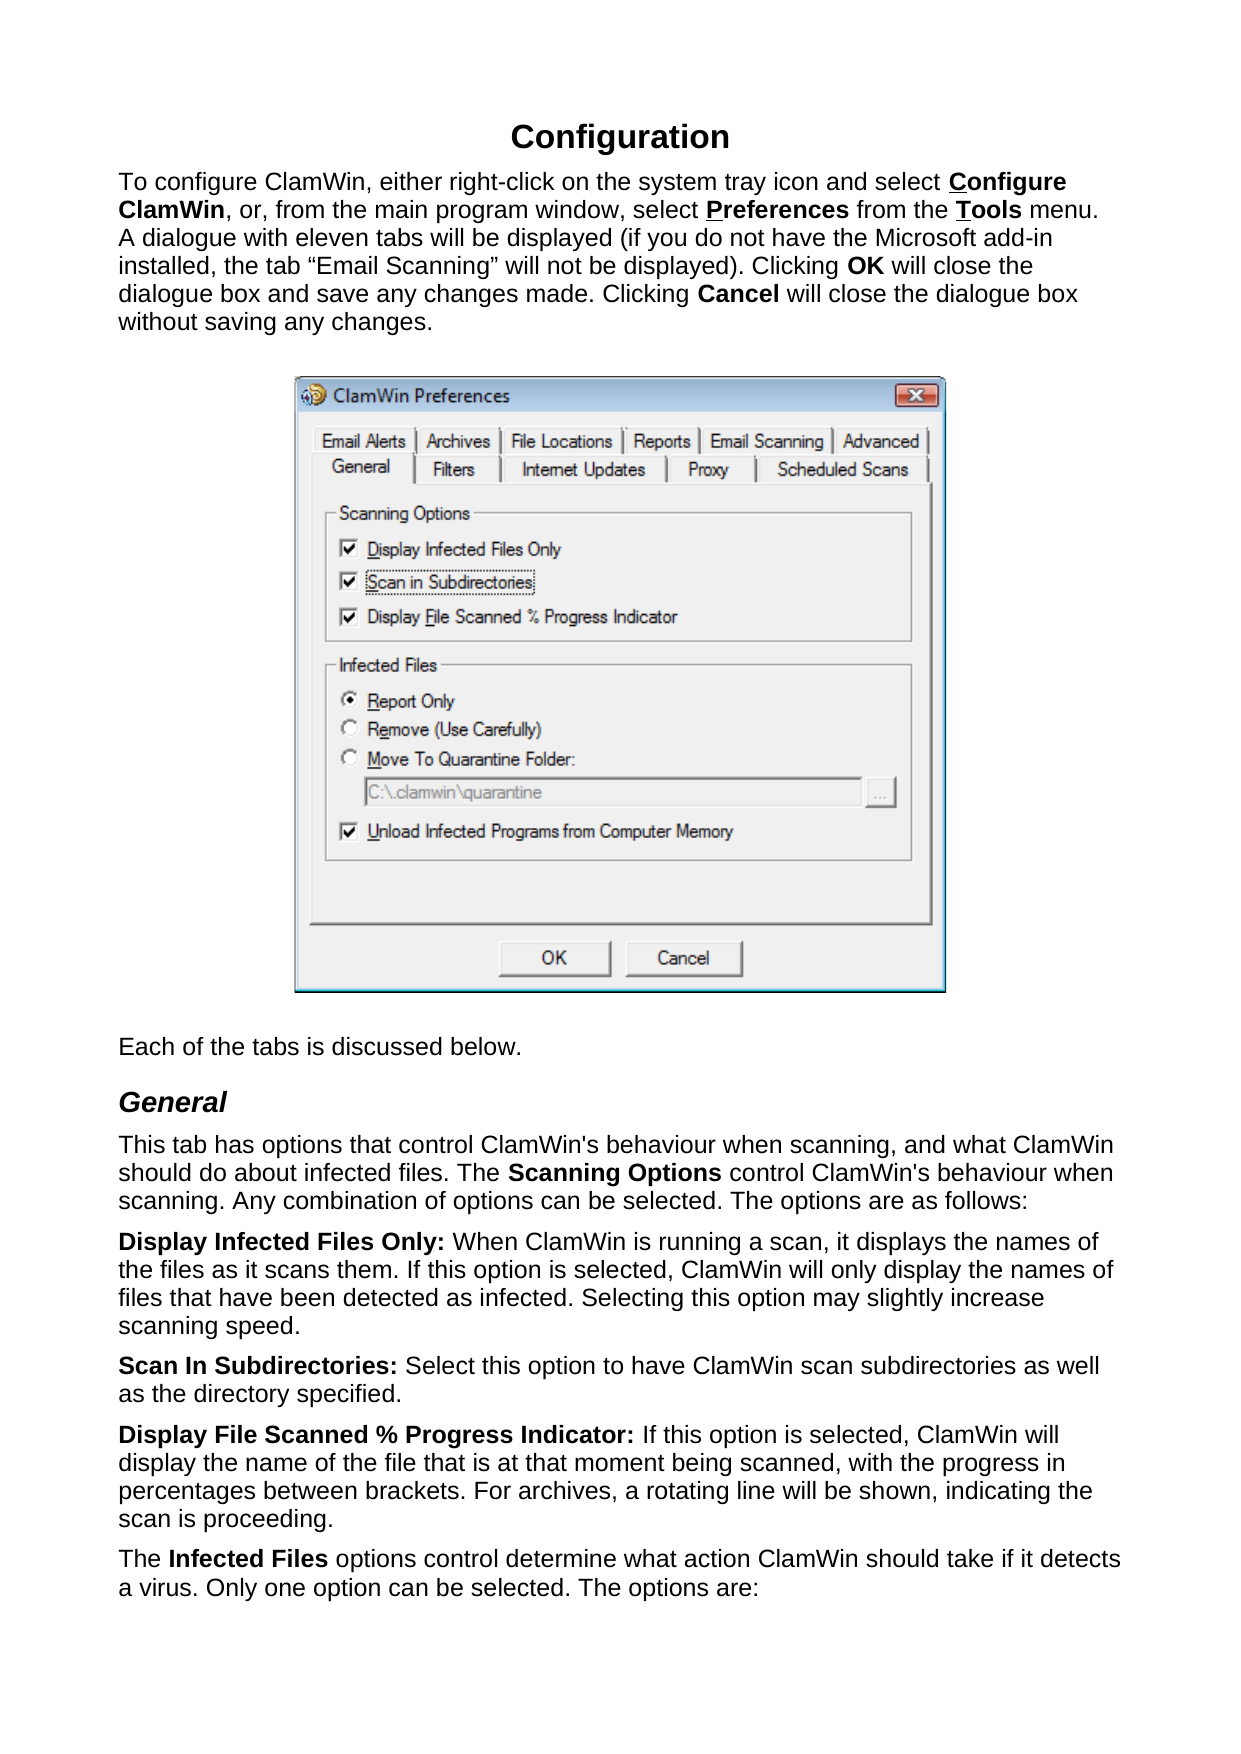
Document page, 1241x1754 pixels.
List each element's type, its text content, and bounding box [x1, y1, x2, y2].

text Each of the tabs is discussed below. [118, 1033, 1122, 1061]
text This tab has options that control ClamWin's behaviour when scanning, and what ClamWin should do about infected files. The Scanning Options control ClamWin's behaviour when scanning. Any combination of options can be selected. The options are as follows: [118, 1131, 1122, 1215]
text The Infected Files options control determine what action ClamWin should take if it detects a virus. Only one option can be selected. The options are: [118, 1545, 1122, 1601]
subtitle General [118, 1086, 1122, 1118]
text Display File Scanned % Progress Indicator: If this option is selected, ClamWin will display the name of the file that is at that moment being scanned, with the progress in percentages between brackets. For archives, a rotating line will be shown, indicating the scan is proceeding. [118, 1421, 1122, 1533]
text To configure ClamWin, either right-click on the system tray icon and select Configure ClamWin, or, from the main program window, select Preferences from the Tools menu. A dialogue with eleven tabs will be displayed (if you do not have the Microsoft add-in installed, the tab “Email Scanning” will not be displayed). Clicking OK will close the dialogue box and save any changes made. Clicking Cancel will close the dialogue box without saving any changes. [118, 168, 1122, 336]
text Display Infected Files Only: When ClamWin is running a scan, it displays the names of the files as it scans them. If this option is selected, ClamWin will only display the names of files that have been detected as infected. Selecting this option may slightly increase scanning speed. [118, 1227, 1122, 1339]
picture [294, 376, 947, 993]
text Scan In Subdirectories: Select this option to have ClamWin scan subdirectories as well as the directory specified. [118, 1352, 1122, 1408]
subtitle Configuration [118, 118, 1122, 155]
